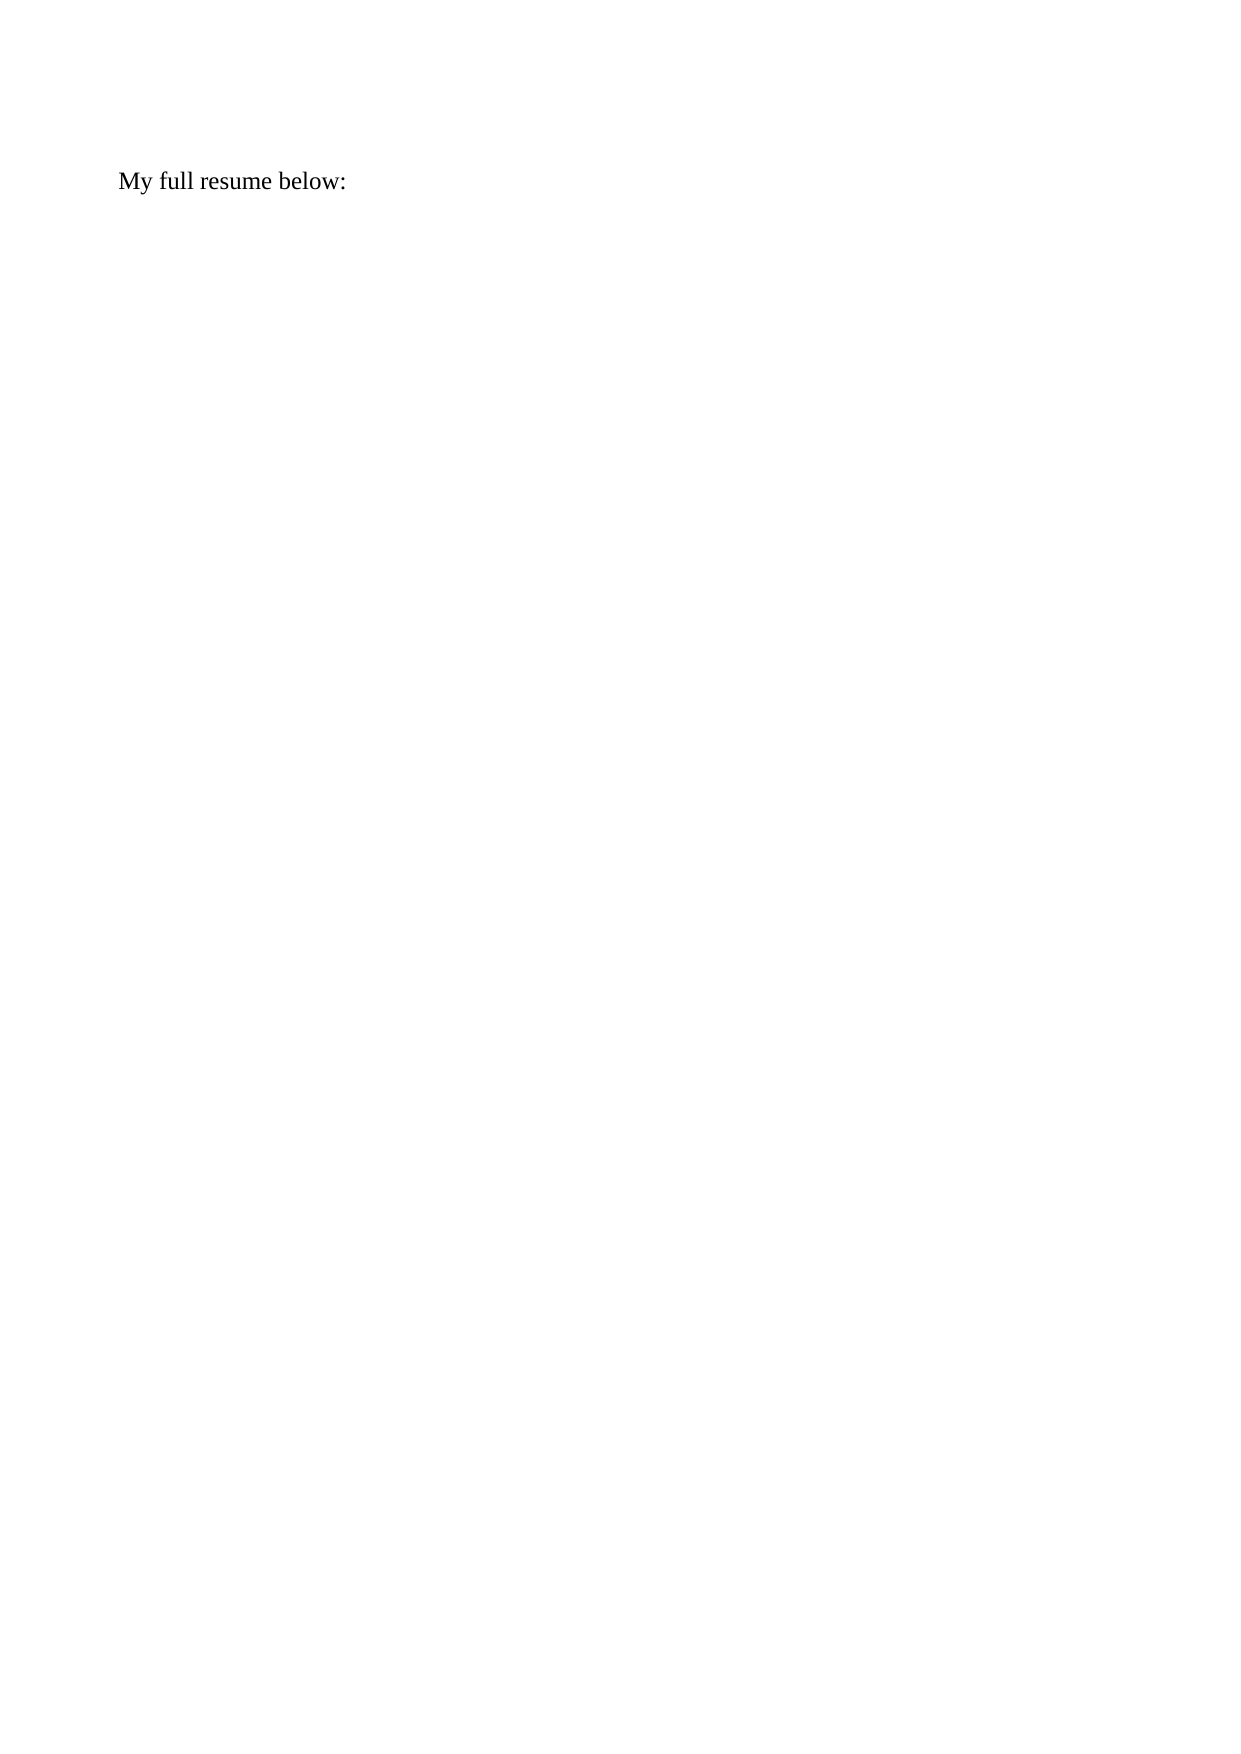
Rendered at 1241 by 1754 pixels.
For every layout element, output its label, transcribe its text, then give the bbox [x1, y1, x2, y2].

text My full resume below: [118, 166, 1122, 194]
